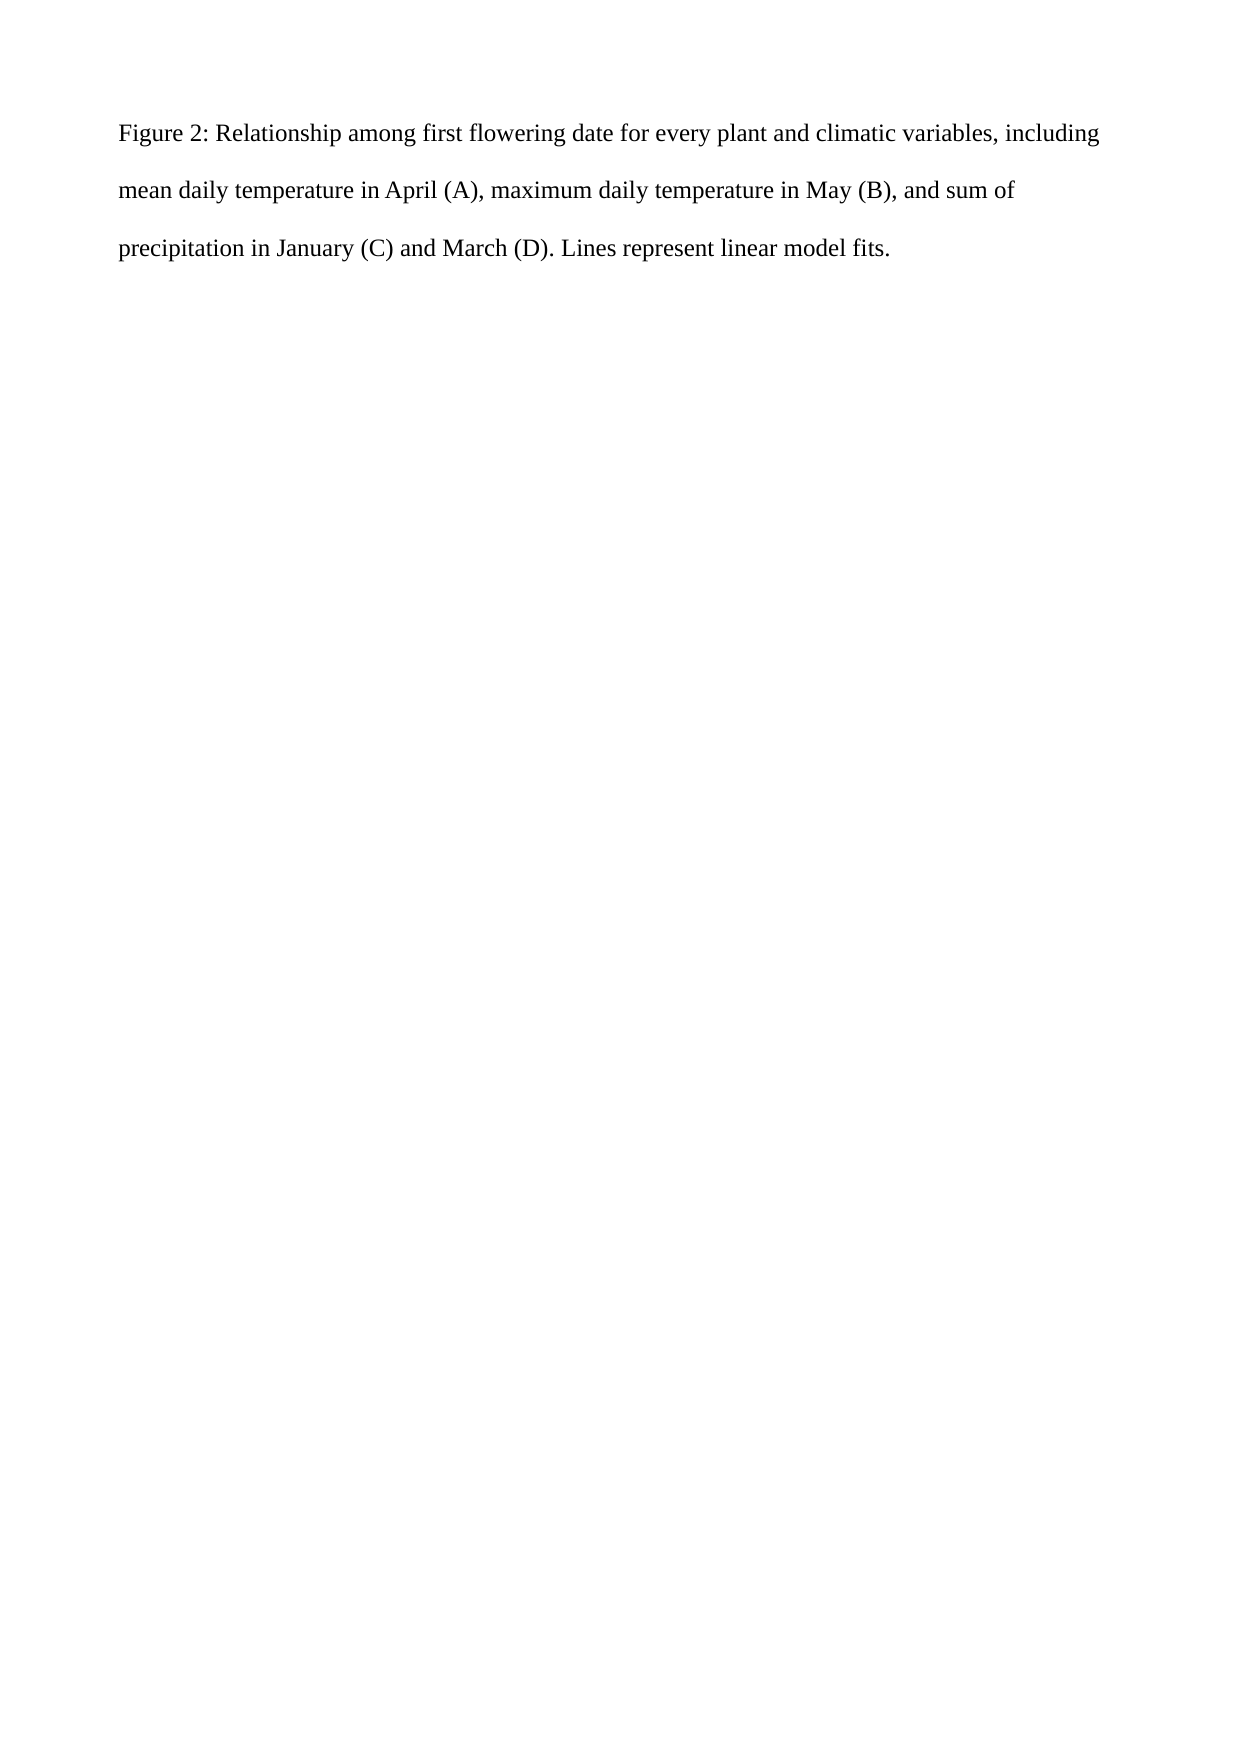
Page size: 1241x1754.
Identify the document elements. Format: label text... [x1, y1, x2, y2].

text Figure 2: Relationship among first flowering date for every plant and climatic variables, including mean daily temperature in April (A), maximum daily temperature in May (B), and sum of precipitation in January (C) and March (D). Lines represent linear model fits. [118, 118, 1122, 262]
